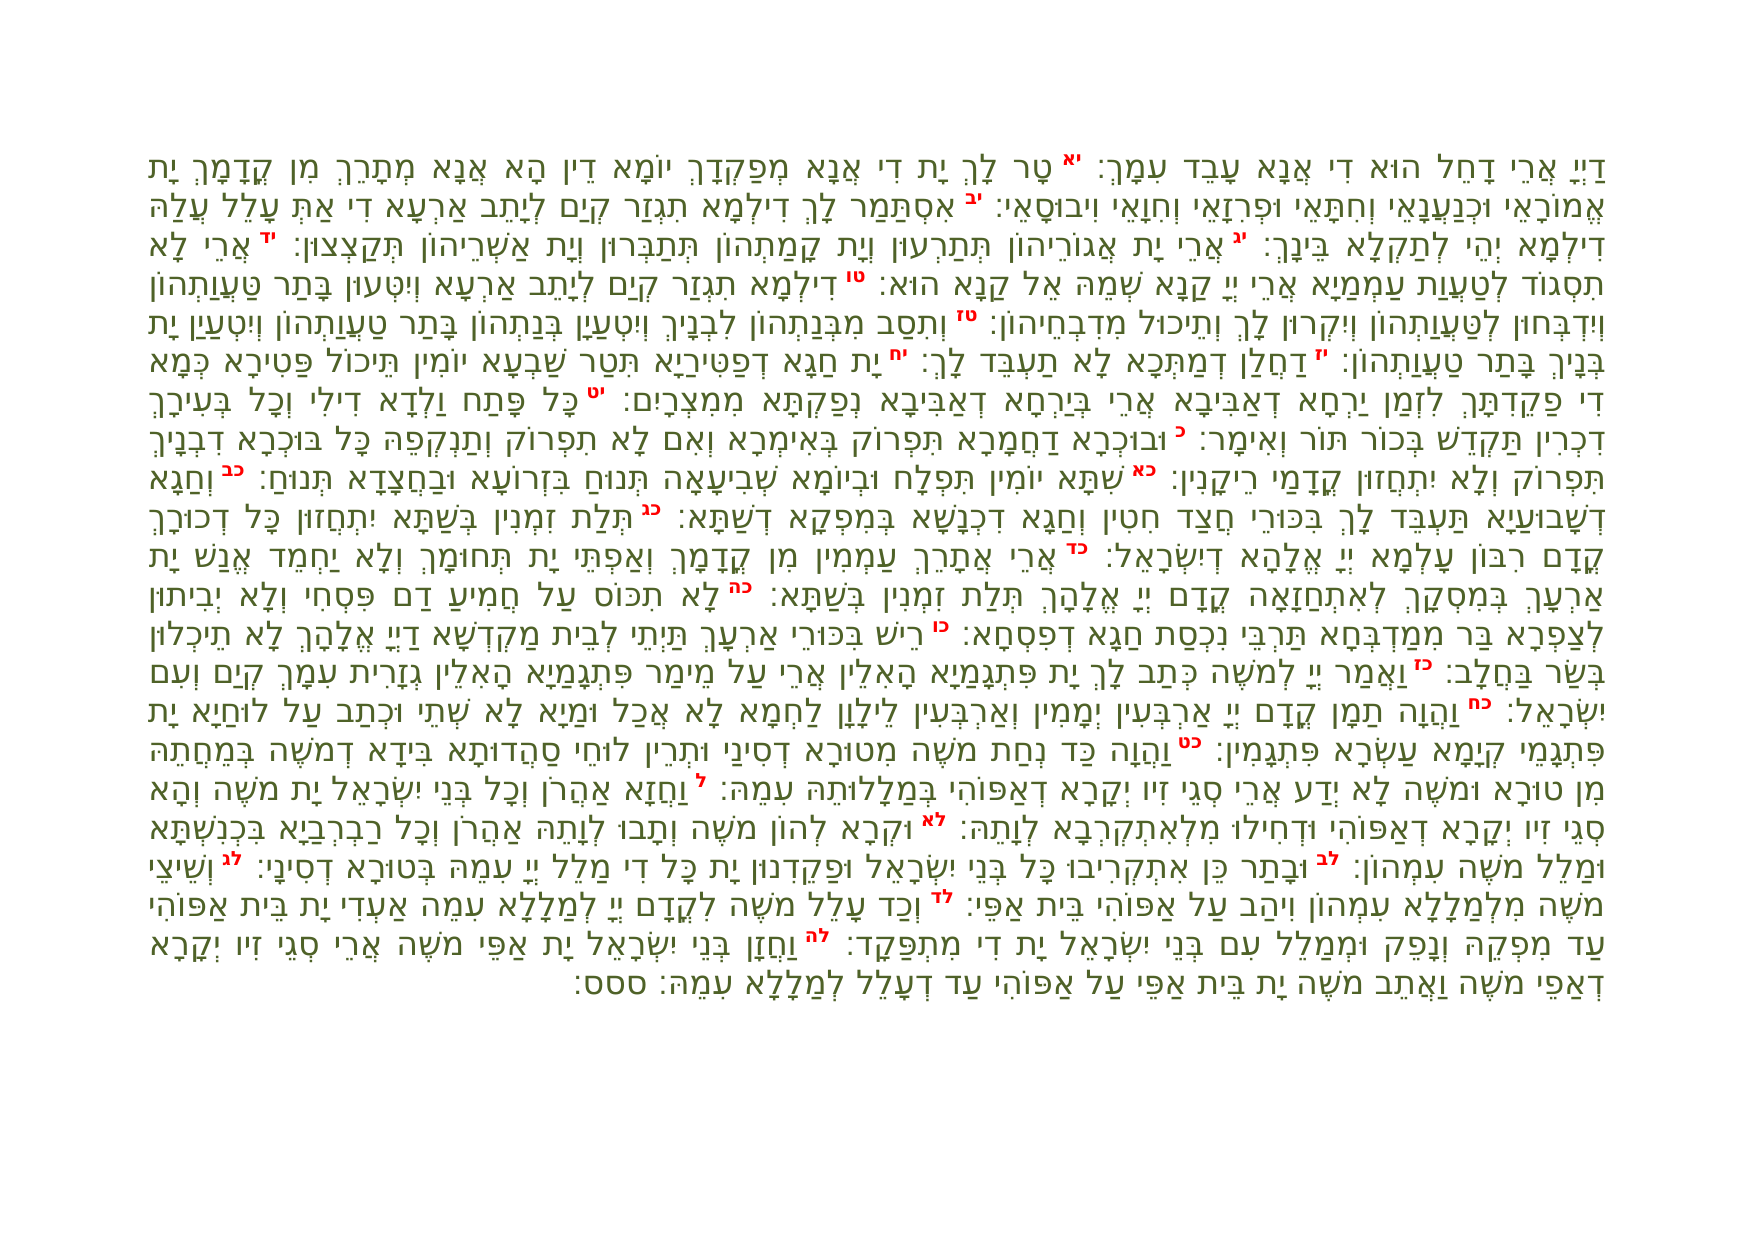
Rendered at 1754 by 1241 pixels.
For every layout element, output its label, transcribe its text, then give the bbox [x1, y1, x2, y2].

text דַיְיָ אֲרֵי דָחֵל הוּא דִי אֲנָא עָבֵד עִמָךְ׃ יא טָר לָךְ יָת דִי אֲנָא מְפַקְדָךְ יוֹמָא דֵין הָא אֲנָא מְתָרֵךְ מִן קֳדָמָךְ יָת אֱמוֹרָאֵי וּכְנַעֲנָאֵי וְחִתָּאֵי וּפְרִזָאֵי וְחִוָאֵי וִיבוּסָאֵי׃ יב אִסְתַּמַר לָךְ דִילְמָא תִגְזַר קְיַם לְיָתֵב אַרְעָא דִי אַתְּ עָלֵל עֲלַהּ דִילְמָא יְהֵי לְתַקְלָא בֵּינָךְ׃ יג אֲרֵי יָת אֲגוֹרֵיהוֹן תְּתַרְעוּן וְיָת קָמַתְהוֹן תְּתַבְּרוּן וְיָת אַשְׁרֵיהוֹן תְּקַצְצוּן׃ יד אֲרֵי לָא תִסְגוֹד לְטַעֲוַת עַמְמַיָא אֲרֵי יְיָ קַנָא שְׁמֵהּ אֵל קַנָא הוּא׃ טו דִילְמָא תִגְזַר קְיַם לְיָתֵב אַרְעָא וְיִטְּעוּן בָּתַר טַּעֲוַתְהוֹן וְיִדְבְּחוּן לְטַּעֲוַתְהוֹן וְיִקְרוּן לָךְ וְתֵיכוּל מִדִבְחֵיהוֹן׃ טז וְתִסַב מִבְּנַתְהוֹן לִבְנָיךְ וְיִטְעַיָן בְּנַתְהוֹן בָּתַר טַעֲוַתְהוֹן וְיִטְעַיַן יָת בְּנָיךְ בָּתַר טַעֲוַתְהוֹן׃ יז דַחֲלַן דְמַתְּכָא לָא תַעְבֵּד לָךְ׃ יח יָת חַגָא דְפַטִּירַיָא תִּטַר שַׁבְעָא יוֹמִין תֵּיכוֹל פַּטִירָא כְּמָא דִי פַקֵדִתָּךְ לִזְמַן יַרְחָא דְאַבִּיבָא אֲרֵי בְּיַרְחָא דְאַבִּיבָא נְפַקְתָּא מִמִצְרָיִם׃ יט כָּל פָּתַח וַלְדָא דִילִי וְכָל בְּעִירָךְ דִכְרִין תַּקְדֵשׁ בְּכוֹר תּוֹר וְאִימָר׃ כ וּבוּכְרָא דַחֲמָרָא תִּפְרוֹק בְּאִימְרָא וְאִם לָא תִפְרוֹק וְתַנְקְפֵהּ כָּל בּוּכְרָא דִבְנָיךְ תִּפְרוֹק וְלָא יִתְחֲזוּן קֳדָמַי רֵיקָנִין׃ כא שִׁתָּא יוֹמִין תִּפְלָח וּבְיוֹמָא שְׁבִיעָאָה תְּנוּחַ בִּזְרוֹעָא וּבַחֲצָדָא תְּנוּחַ׃ כב וְחַגָא דְשָׁבוּעַיָא תַּעְבֵּד לָךְ בִּכּוּרֵי חֲצַד חִטִין וְחַגָא דִכְנָשָׁא בְּמִפְקָא דְשַׁתָּא׃ כג תְּלַת זִמְנִין בְּשַׁתָּא יִתְחֲזוּן כָּל דְכוּרָךְ קֳדָם רִבּוֹן עָלְמָא יְיָ אֱלָהָא דְיִשְׂרָאֵל׃ כד אֲרֵי אֲתָרֵךְ עַמְמִין מִן קֳדָמָךְ וְאַפְתֵּי יָת תְּחוּמָךְ וְלָא יַחְמֵד אֱנַשׁ יָת אַרְעָךְ בְּמִסְקָךְ לְאִתְחַזָאָה קֳדָם יְיָ אֱלָהָךְ תְּלַת זִמְנִין בְּשַׁתָּא׃ כה לָא תִכּוֹס עַל חֲמִיעַ דַם פִּסְחִי וְלָא יְבִיתוּן לְצַפְרָא בַּר מִמַדְבְּחָא תַּרְבֵּי נִכְסַת חַגָא דְפִסְחָא׃ כו רֵישׁ בִּכּוּרֵי אַרְעָךְ תַּיְתֵי לְבֵית מַקְדְשָׁא דַיְיָ אֱלָהָךְ לָא תֵיכְלוּן בְּשַׂר בַּחֲלָב׃ כז וַאֲמַר יְיָ לְמשֶׁה כְּתַב לָךְ יָת פִּתְגָמַיָא הָאִלֵין אֲרֵי עַל מֵימַר פִּתְגָמַיָא הָאִלֵין גְזָרִית עִמָךְ קְיַם וְעִם יִשְׂרָאֵל׃ כח וַהֲוָה תַמָן קֳדָם יְיָ אַרְבְּעִין יְמָמִין וְאַרְבְּעִין לֵילָוָן לַחְמָא לָא אֲכַל וּמַיָא לָא שְׁתֵי וּכְתַב עַל לוּחַיָא יָת פִּתְגָמֵי קְיָמָא עַשְׂרָא פִּתְגָמִין׃ כט וַהֲוָה כַּד נְחַת משֶׁה מִטוּרָא דְסִינַי וּתְרֵין לוּחֵי סַהֲדוּתָא בִּידָא דְמשֶׁה בְּמֵחֲתֵהּ מִן טוּרָא וּמשֶׁה לָא יְדַע אֲרֵי סְגֵי זִיו יְקָרָא דְאַפּוֹהִי בְּמַלָלוּתֵהּ עִמֵהּ׃ ל וַחֲזָא אַהֲרֹן וְכָל בְּנֵי יִשְׂרָאֵל יָת משֶׁה וְהָא סְגֵי זִיו יְקָרָא דְאַפּוֹהִי וּדְחִילוּ מִלְאִתְקְרְבָא לְוָתֵהּ׃ לא וּקְרָא לְהוֹן משֶׁה וְתָבוּ לְוָתֵהּ אַהֲרֹן וְכָל רַבְרְבַיָא בִּכְנִשְׁתָּא וּמַלֵל משֶׁה עִמְהוֹן׃ לב וּבָתַר כֵּן אִתְקְרִיבוּ כָּל בְּנֵי יִשְׂרָאֵל וּפַקֵדִנוּן יָת כָּל דִי מַלֵל יְיָ עִמֵהּ בְּטוּרָא דְסִינָי׃ לג וְשֵׁיצֵי משֶׁה מִלְמַלָלָא עִמְהוֹן וִיהַב עַל אַפּוֹהִי בֵּית אַפֵּי׃ לד וְכַד עָלֵל משֶׁה לִקֳדָם יְיָ לְמַלָלָא עִמֵה אַעְדִי יָת בֵּית אַפּוֹהִי עַד מִפְקֵהּ וְנָפֵק וּמְמַלֵל עִם בְּנֵי יִשְׂרָאֵל יָת דִי מִתְפַּקָד׃ לה וַחֲזָן בְּנֵי יִשְׂרָאֵל יָת אַפֵּי משֶׁה אֲרֵי סְגֵי זִיו יְקָרָא דְאַפֵי משֶׁה וַאֲתֵב משֶׁה יָת בֵּית אַפֵּי עַל אַפּוֹהִי עַד דְעָלֵל לְמַלָלָא עִמֵהּ׃ ססס׃ [148, 148, 1606, 1002]
